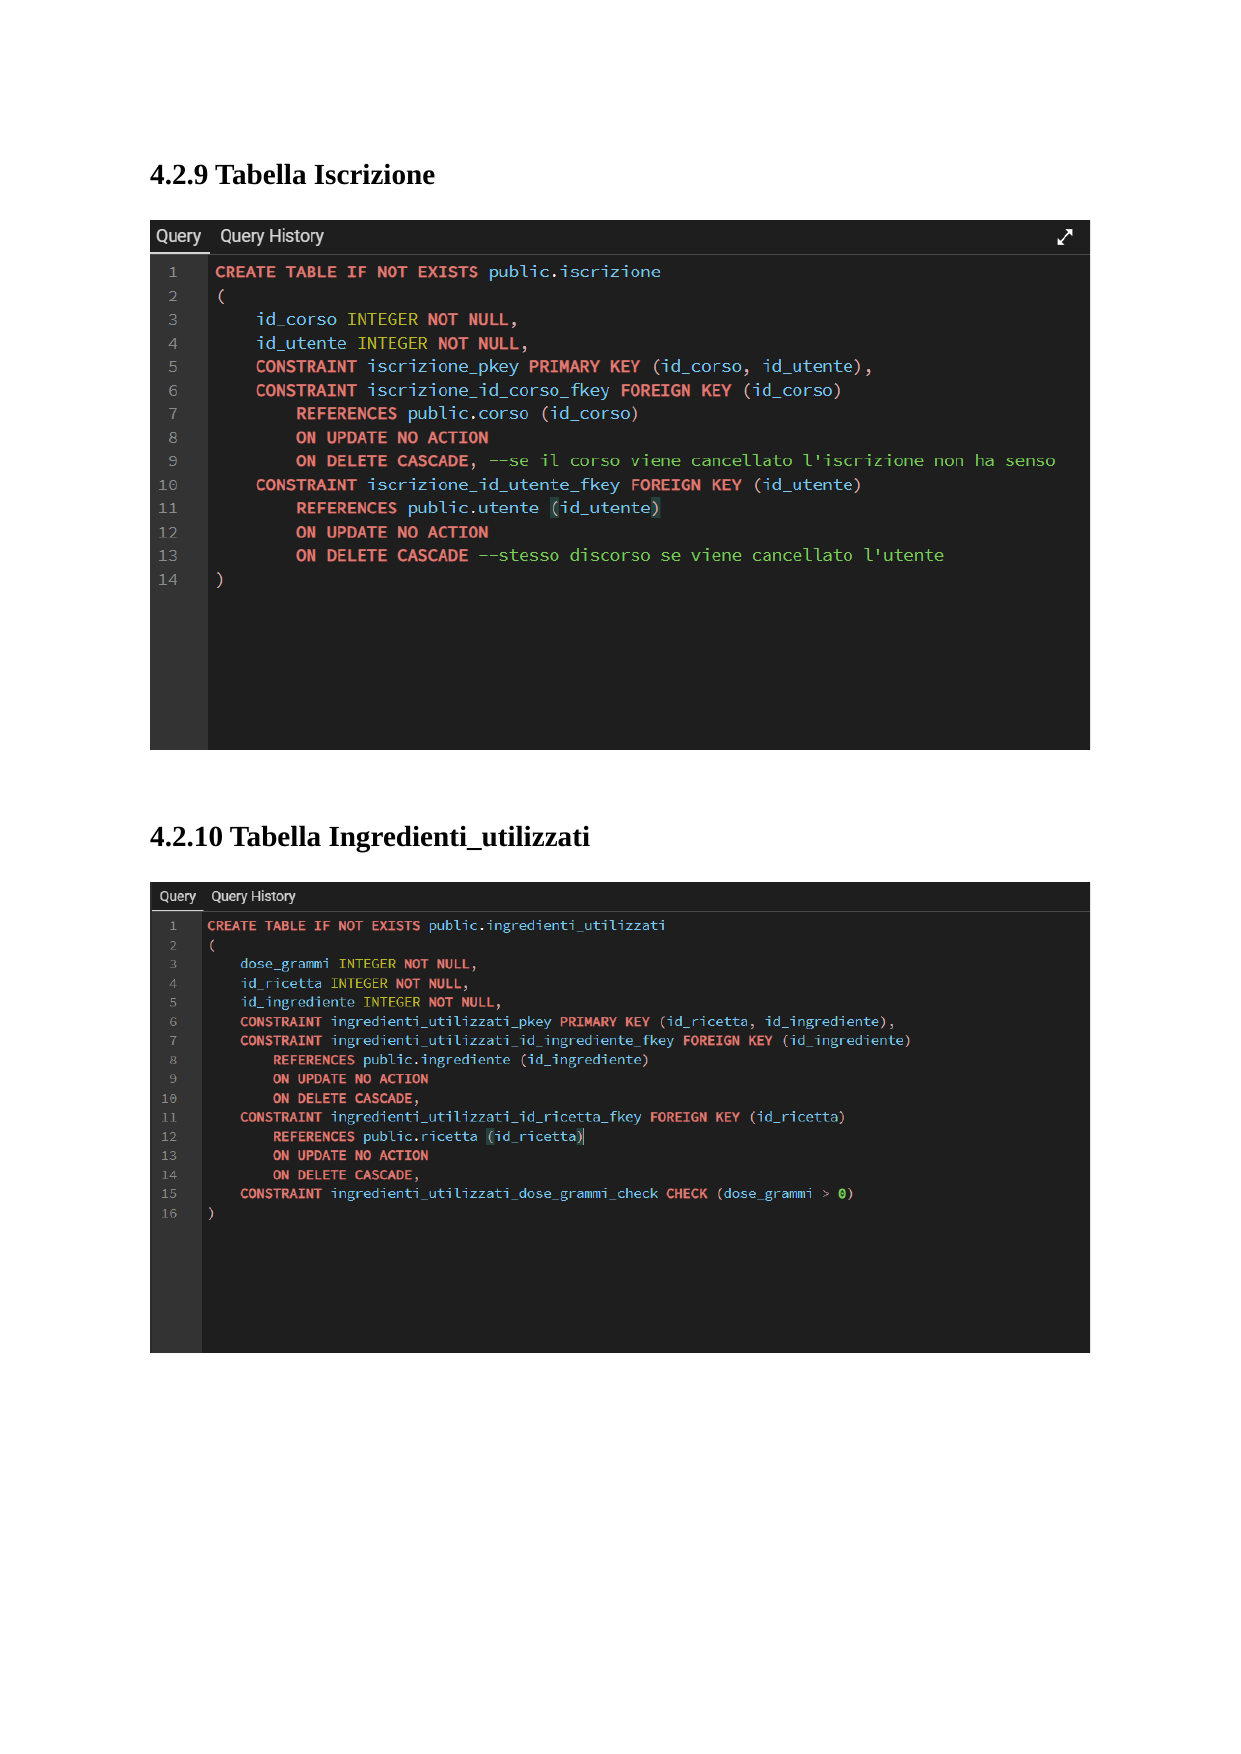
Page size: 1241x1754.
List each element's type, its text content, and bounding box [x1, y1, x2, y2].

text 4.2.9 Tabella Iscrizione [150, 150, 1090, 191]
picture [150, 882, 1091, 1353]
picture [150, 220, 1091, 750]
text 4.2.10 Tabella Ingredienti_utilizzati [150, 812, 1090, 853]
text [150, 1353, 1090, 1548]
